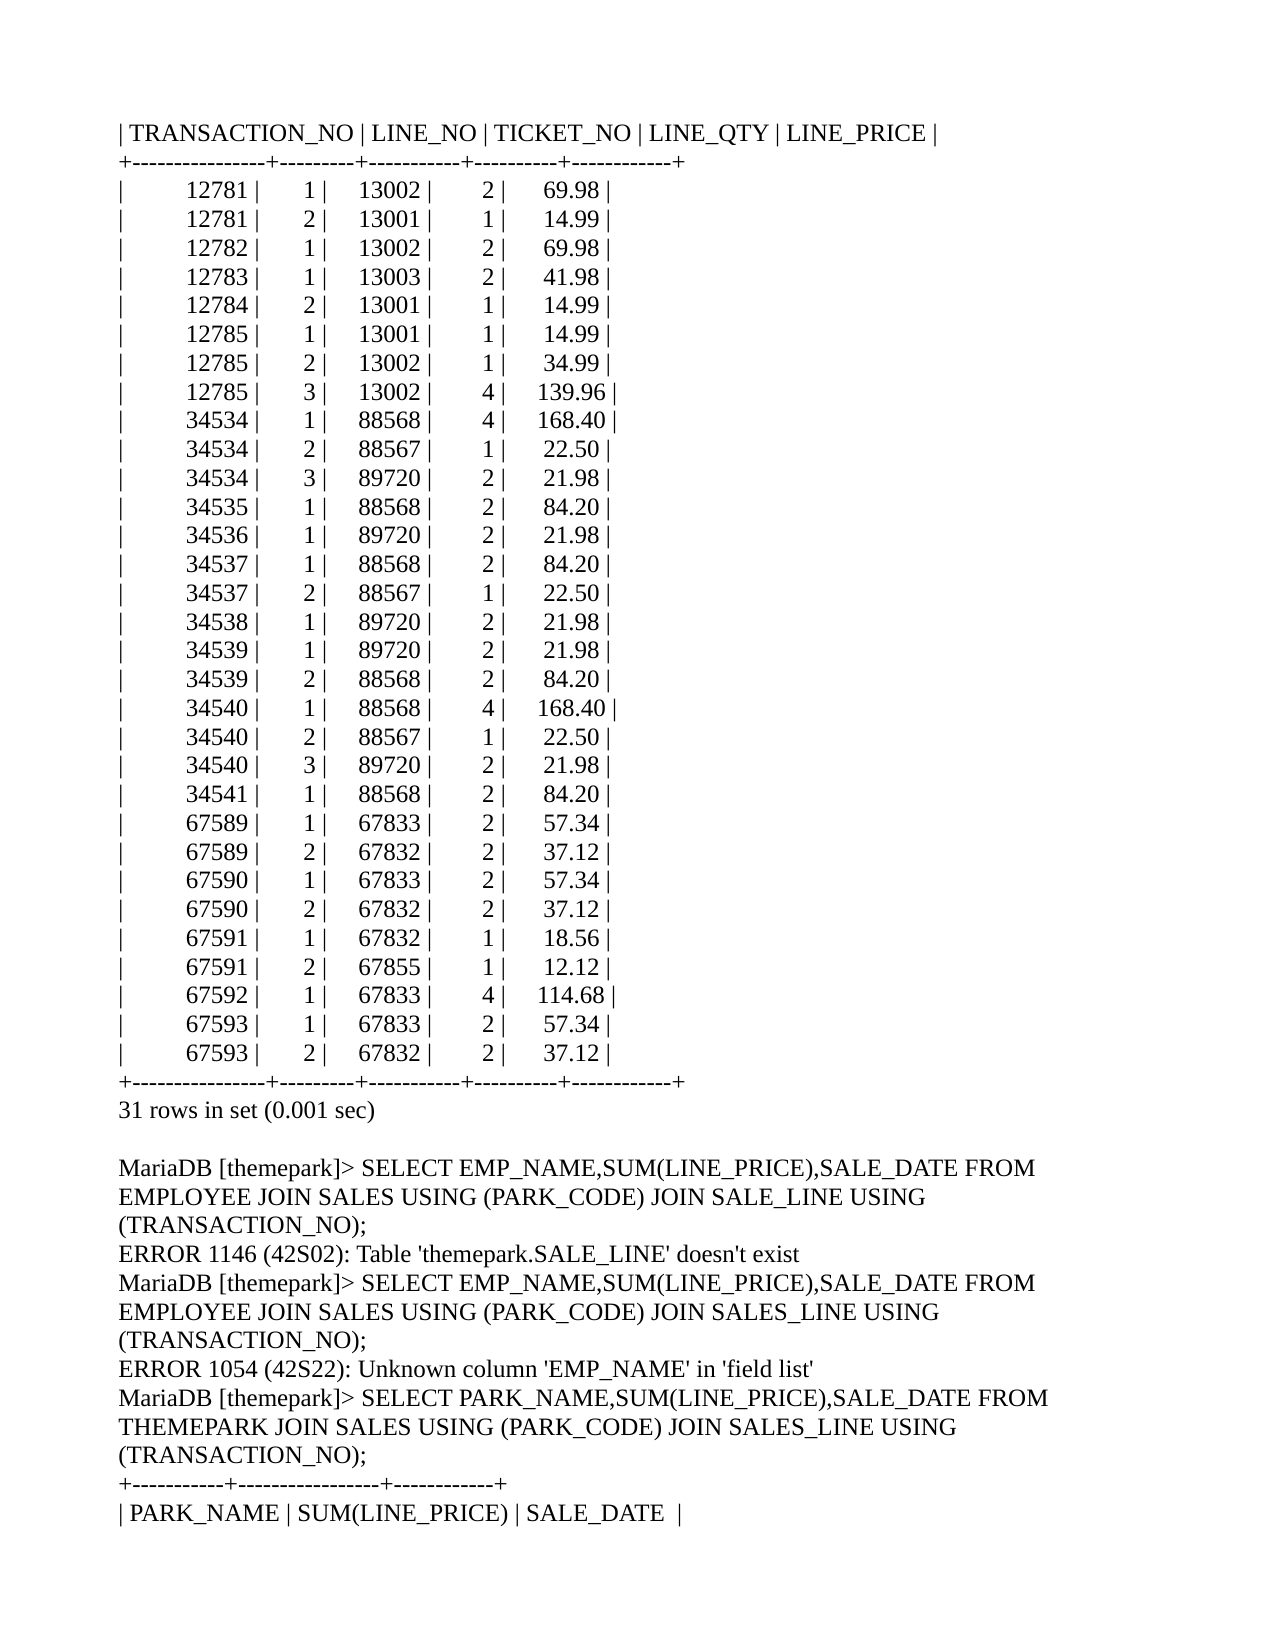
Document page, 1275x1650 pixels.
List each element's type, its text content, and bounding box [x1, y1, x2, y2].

text | 34539 | 2 | 88568 | 2 | 84.20 | [118, 664, 1157, 693]
text ERROR 1054 (42S22): Unknown column 'EMP_NAME' in 'field list' [118, 1354, 1157, 1383]
text | 12781 | 2 | 13001 | 1 | 14.99 | [118, 204, 1157, 233]
text | 67591 | 1 | 67832 | 1 | 18.56 | [118, 923, 1157, 952]
text | 34537 | 2 | 88567 | 1 | 22.50 | [118, 578, 1157, 607]
text | 67593 | 2 | 67832 | 2 | 37.12 | [118, 1038, 1157, 1067]
text | 67593 | 1 | 67833 | 2 | 57.34 | [118, 1009, 1157, 1038]
text | 34534 | 1 | 88568 | 4 | 168.40 | [118, 406, 1157, 434]
text | 12785 | 3 | 13002 | 4 | 139.96 | [118, 377, 1157, 406]
text | 12781 | 1 | 13002 | 2 | 69.98 | [118, 176, 1157, 204]
text | 34536 | 1 | 89720 | 2 | 21.98 | [118, 521, 1157, 549]
text | 34540 | 2 | 88567 | 1 | 22.50 | [118, 722, 1157, 751]
text | 34540 | 3 | 89720 | 2 | 21.98 | [118, 751, 1157, 779]
text MariaDB [themepark]> SELECT PARK_NAME,SUM(LINE_PRICE),SALE_DATE FROM THEMEPARK JOIN SALES USING (PARK_CODE) JOIN SALES_LINE USING (TRANSACTION_NO); [118, 1383, 1157, 1469]
text +-----------+-----------------+------------+ [118, 1469, 1157, 1498]
text MariaDB [themepark]> SELECT EMP_NAME,SUM(LINE_PRICE),SALE_DATE FROM EMPLOYEE JOIN SALES USING (PARK_CODE) JOIN SALES_LINE USING (TRANSACTION_NO); [118, 1268, 1157, 1354]
text | 67590 | 2 | 67832 | 2 | 37.12 | [118, 894, 1157, 923]
text | 67592 | 1 | 67833 | 4 | 114.68 | [118, 981, 1157, 1009]
text | 12784 | 2 | 13001 | 1 | 14.99 | [118, 291, 1157, 319]
text | 34540 | 1 | 88568 | 4 | 168.40 | [118, 693, 1157, 722]
text | 34538 | 1 | 89720 | 2 | 21.98 | [118, 607, 1157, 636]
text | 34541 | 1 | 88568 | 2 | 84.20 | [118, 779, 1157, 808]
text | 12785 | 2 | 13002 | 1 | 34.99 | [118, 348, 1157, 377]
text +----------------+---------+-----------+----------+------------+ [118, 147, 1157, 176]
text | 67589 | 2 | 67832 | 2 | 37.12 | [118, 837, 1157, 866]
text | 67590 | 1 | 67833 | 2 | 57.34 | [118, 866, 1157, 894]
text | 34534 | 3 | 89720 | 2 | 21.98 | [118, 463, 1157, 492]
text | TRANSACTION_NO | LINE_NO | TICKET_NO | LINE_QTY | LINE_PRICE | [118, 118, 1157, 147]
text | 34535 | 1 | 88568 | 2 | 84.20 | [118, 492, 1157, 521]
text | 34537 | 1 | 88568 | 2 | 84.20 | [118, 549, 1157, 578]
text | PARK_NAME | SUM(LINE_PRICE) | SALE_DATE | [118, 1498, 1157, 1527]
text MariaDB [themepark]> SELECT EMP_NAME,SUM(LINE_PRICE),SALE_DATE FROM EMPLOYEE JOIN SALES USING (PARK_CODE) JOIN SALE_LINE USING (TRANSACTION_NO); [118, 1153, 1157, 1239]
text ERROR 1146 (42S02): Table 'themepark.SALE_LINE' doesn't exist [118, 1239, 1157, 1268]
text | 12783 | 1 | 13003 | 2 | 41.98 | [118, 262, 1157, 291]
text | 34539 | 1 | 89720 | 2 | 21.98 | [118, 636, 1157, 664]
text | 67589 | 1 | 67833 | 2 | 57.34 | [118, 808, 1157, 837]
text | 12785 | 1 | 13001 | 1 | 14.99 | [118, 319, 1157, 348]
text 31 rows in set (0.001 sec) [118, 1096, 1157, 1124]
text | 12782 | 1 | 13002 | 2 | 69.98 | [118, 233, 1157, 262]
text +----------------+---------+-----------+----------+------------+ [118, 1067, 1157, 1096]
text | 34534 | 2 | 88567 | 1 | 22.50 | [118, 434, 1157, 463]
text | 67591 | 2 | 67855 | 1 | 12.12 | [118, 952, 1157, 981]
